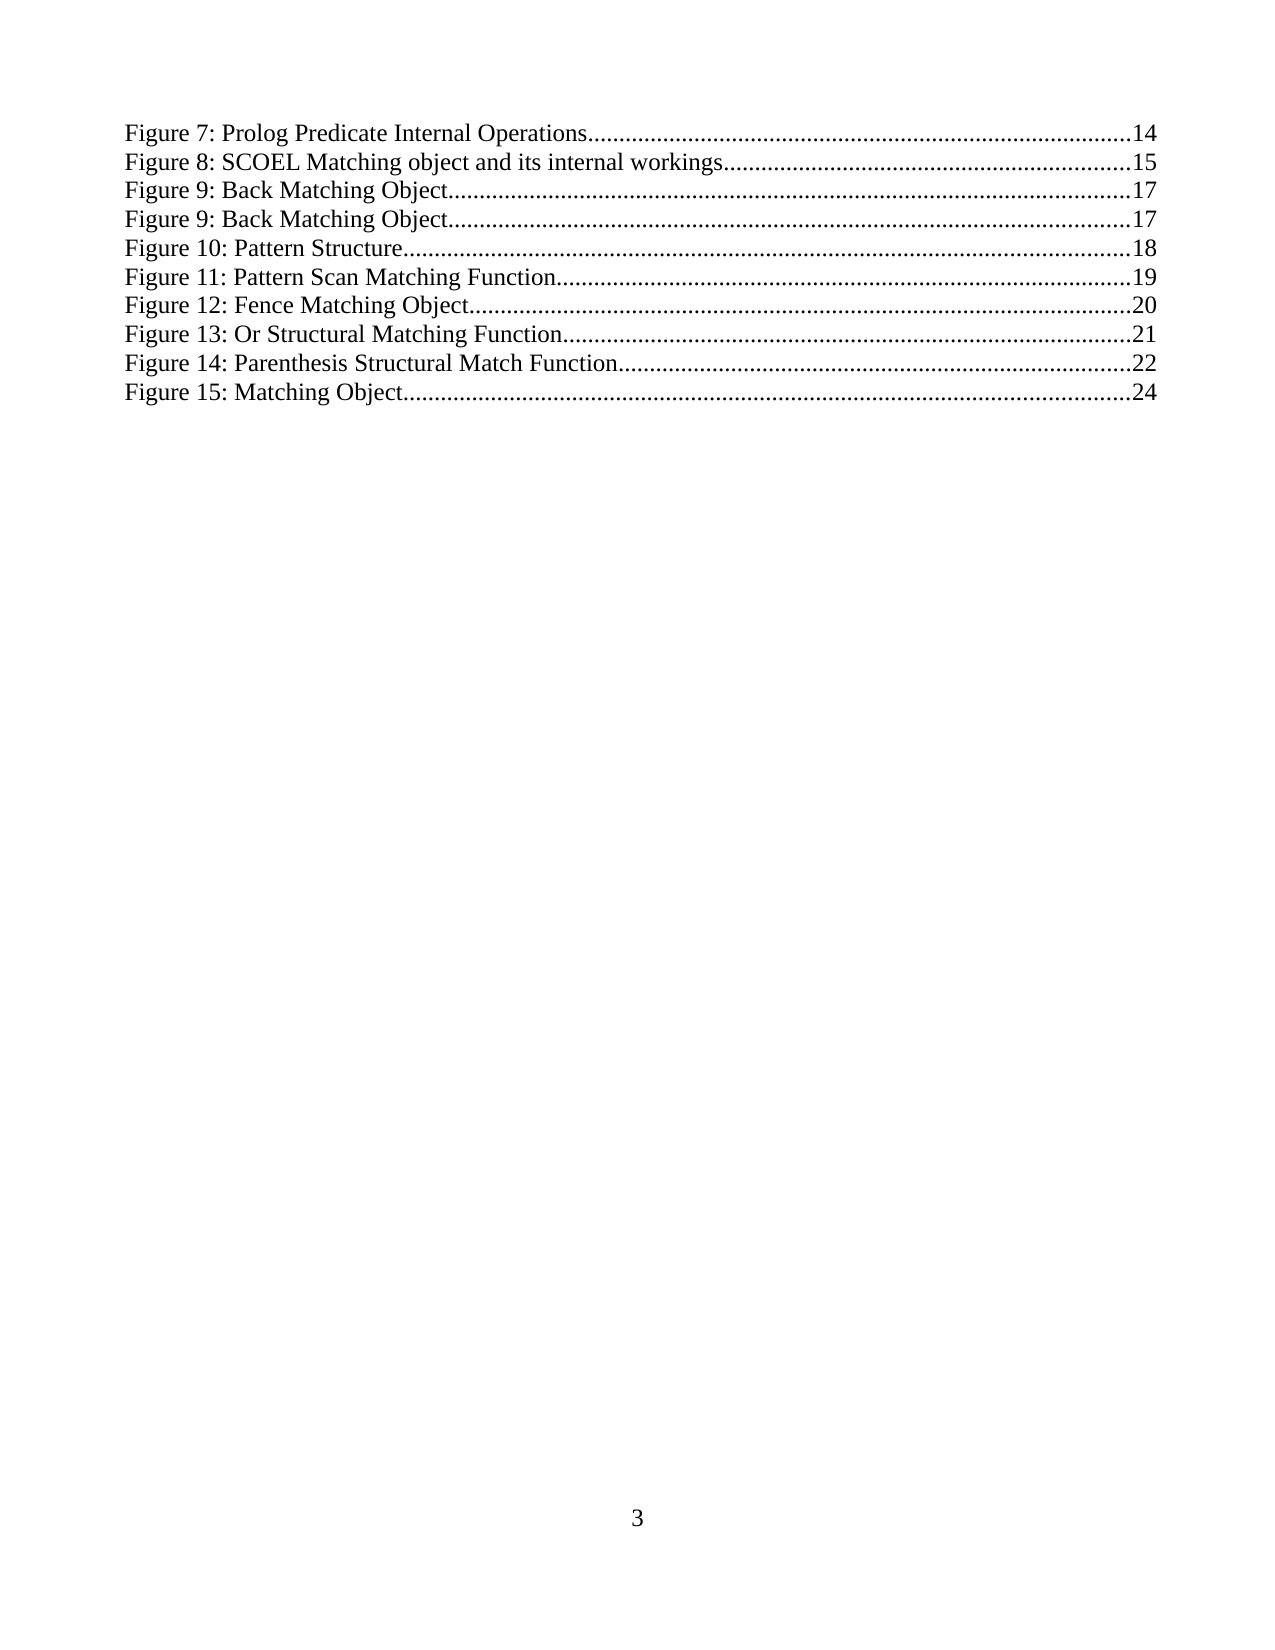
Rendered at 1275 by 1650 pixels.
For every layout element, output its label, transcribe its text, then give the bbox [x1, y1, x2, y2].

text Figure 13: Or Structural Matching Function 21 [118, 319, 1157, 348]
text Figure 12: Fence Matching Object 20 [118, 291, 1157, 319]
text Figure 9: Back Matching Object 17 [118, 204, 1157, 233]
text Figure 14: Parenthesis Structural Match Function 22 [118, 348, 1157, 377]
text Figure 15: Matching Object 24 [118, 377, 1157, 406]
text Figure 9: Back Matching Object 17 [118, 176, 1157, 204]
text Figure 8: SCOEL Matching object and its internal workings 15 [118, 147, 1157, 176]
text Figure 7: Prolog Predicate Internal Operations 14 [118, 118, 1157, 147]
text Figure 11: Pattern Scan Matching Function 19 [118, 262, 1157, 291]
text Figure 10: Pattern Structure 18 [118, 233, 1157, 262]
